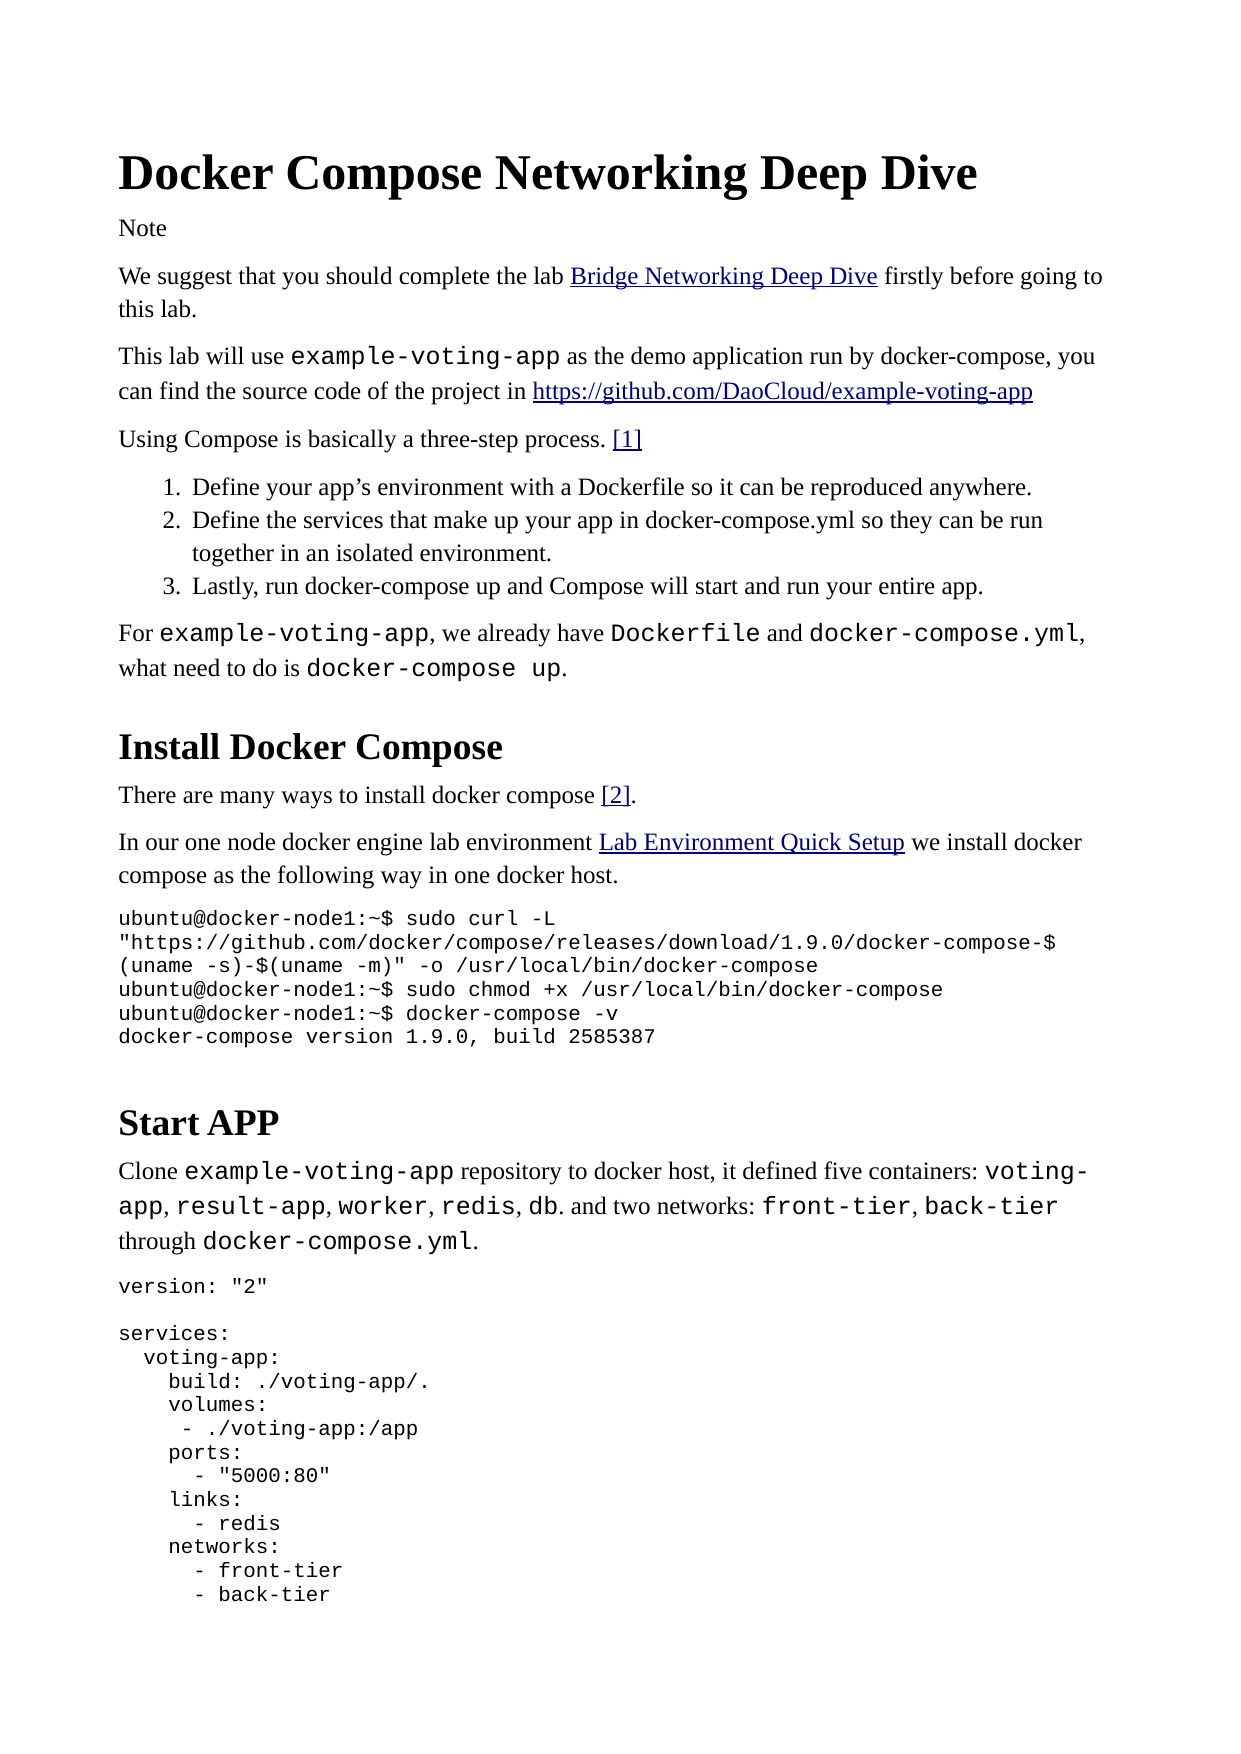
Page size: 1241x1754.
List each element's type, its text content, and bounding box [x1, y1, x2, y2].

text voting-app: [118, 1347, 1122, 1371]
text build: ./voting-app/. [118, 1371, 1122, 1394]
text There are many ways to install docker compose [2]. [118, 780, 1122, 809]
text We suggest that you should complete the lab Bridge Networking Deep Dive firstly before going to this lab. [118, 261, 1122, 322]
text networks: [118, 1536, 1122, 1560]
text - ./voting-app:/app [118, 1418, 1122, 1442]
text - "5000:80" [118, 1465, 1122, 1489]
text - redis [118, 1513, 1122, 1536]
text Note [118, 213, 1122, 242]
text services: [118, 1323, 1122, 1347]
text ubuntu@docker-node1:~$ sudo chmod +x /usr/local/bin/docker-compose [118, 979, 1122, 1003]
text Using Compose is basically a three-step process. [1] [118, 424, 1122, 453]
list Define your app’s environment with a Dockerfile so it can be reproduced anywhere. [162, 472, 1122, 500]
subtitle Install Docker Compose [118, 724, 1122, 767]
text ubuntu@docker-node1:~$ sudo curl -L "https://github.com/docker/compose/releases/download/1.9.0/docker-compose-$(uname -s)-$(uname -m)" -o /usr/local/bin/docker-compose [118, 908, 1122, 979]
text links: [118, 1489, 1122, 1513]
text This lab will use example-voting-app as the demo application run by docker-compose, you can find the source code of the project in https://github.com/DaoCloud/example-voting-app [118, 341, 1122, 405]
text Clone example-voting-app repository to docker host, it defined five containers: voting-app, result-app, worker, redis, db. and two networks: front-tier, back-tier through docker-compose.yml. [118, 1156, 1122, 1257]
text In our one node docker engine lab environment Lab Environment Quick Setup we install docker compose as the following way in one docker host. [118, 827, 1122, 889]
list Lastly, run docker-compose up and Compose will start and run your entire app. [162, 571, 1122, 599]
subtitle Docker Compose Networking Deep Dive [118, 143, 1122, 201]
subtitle Start APP [118, 1100, 1122, 1143]
text - back-tier [118, 1583, 1122, 1607]
text - front-tier [118, 1560, 1122, 1583]
text version: "2" [118, 1276, 1122, 1300]
text ports: [118, 1442, 1122, 1465]
text volumes: [118, 1394, 1122, 1418]
text For example-voting-app, we already have Dockerfile and docker-compose.yml, what need to do is docker-compose up. [118, 618, 1122, 684]
text docker-compose version 1.9.0, build 2585387 [118, 1026, 1122, 1050]
text ubuntu@docker-node1:~$ docker-compose -v [118, 1003, 1122, 1026]
list Define the services that make up your app in docker-compose.yml so they can be run together in an isolated environment. [162, 505, 1122, 566]
